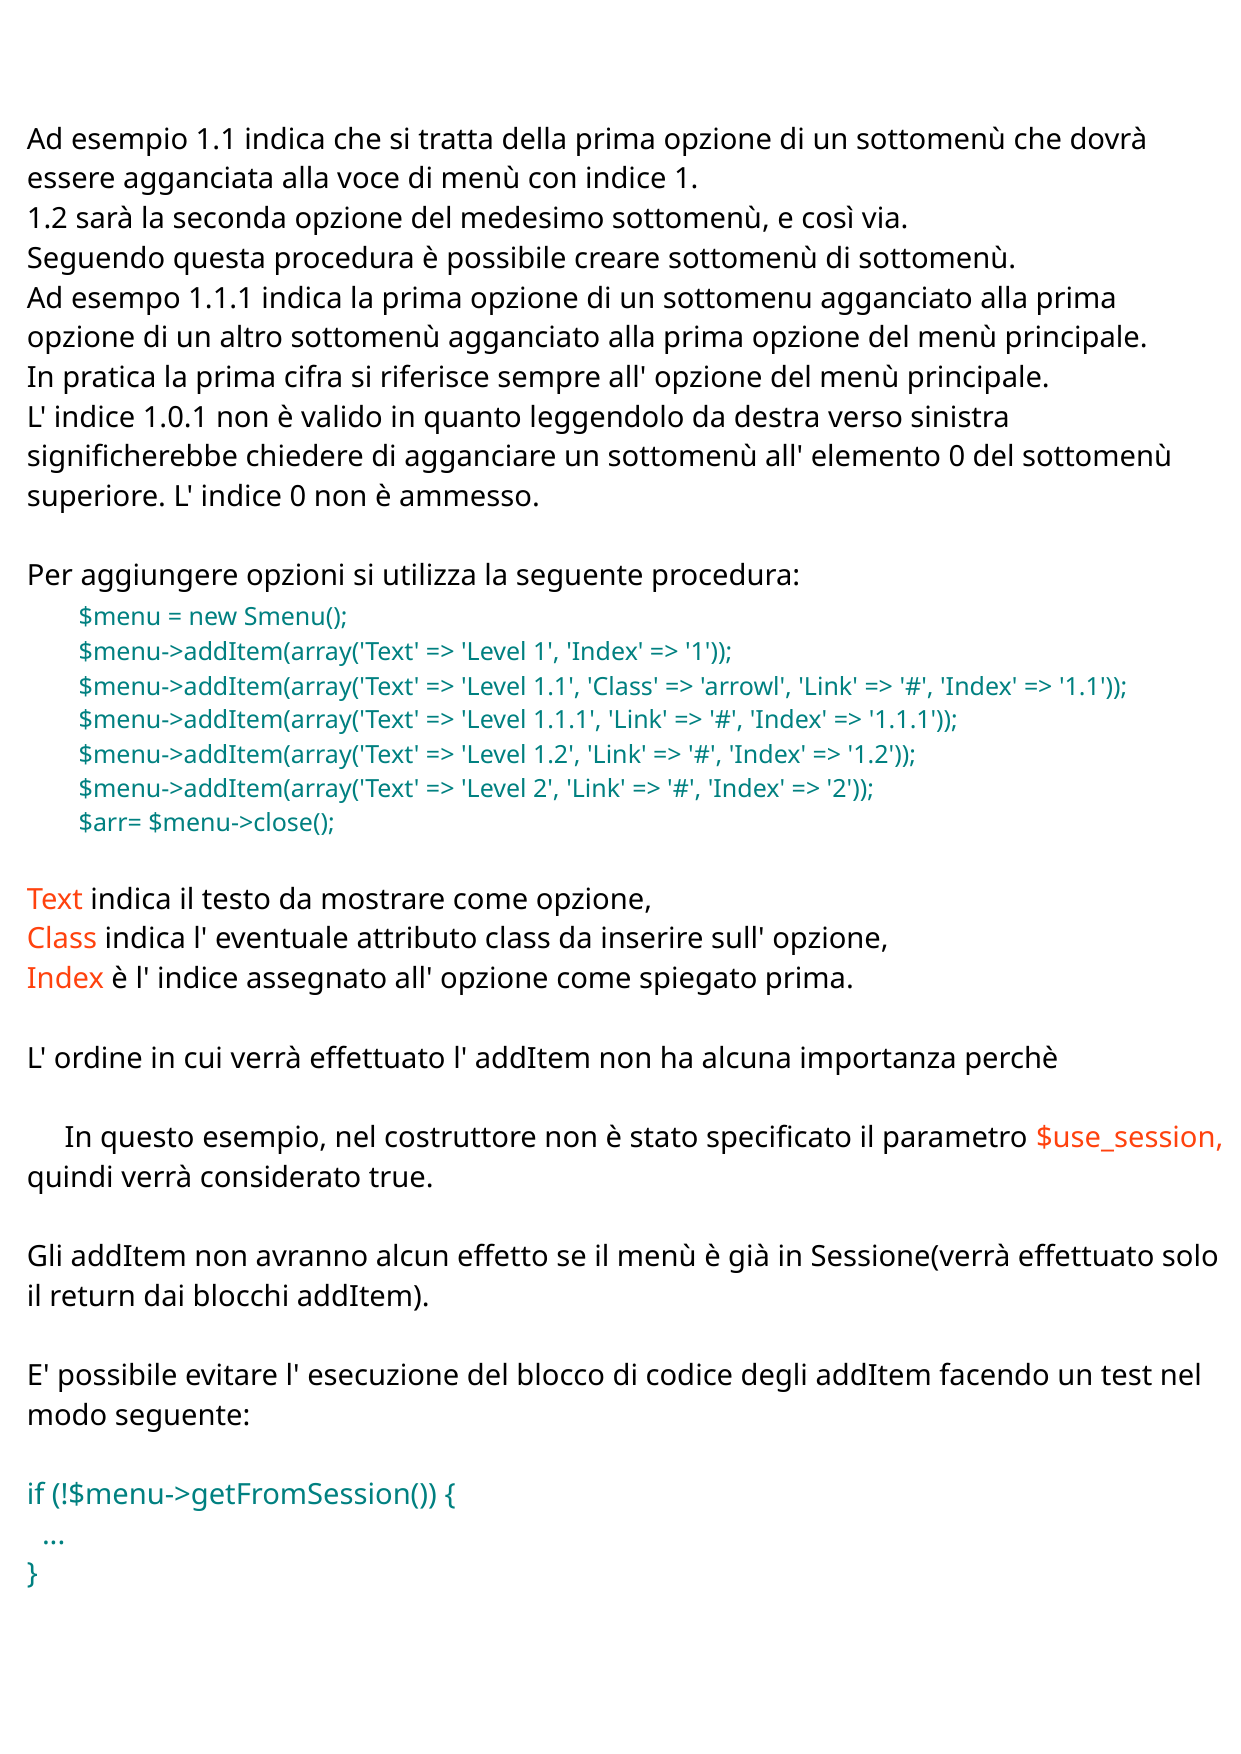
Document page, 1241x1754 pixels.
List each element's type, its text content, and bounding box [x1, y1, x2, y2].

text Index è l' indice assegnato all' opzione come spiegato prima. [27, 957, 1227, 997]
text $menu = new Smenu(); [27, 594, 1227, 634]
text Class indica l' eventuale attributo class da inserire sull' opzione, [27, 918, 1227, 957]
text Text indica il testo da mostrare come opzione, [27, 878, 1227, 918]
text In pratica la prima cifra si riferisce sempre all' opzione del menù principale. [27, 356, 1227, 396]
text Ad esempo 1.1.1 indica la prima opzione di un sottomenu agganciato alla prima opzione di un altro sottomenù agganciato alla prima opzione del menù principale. [27, 277, 1227, 356]
text if (!$menu->getFromSession()) { [27, 1473, 1227, 1513]
text $arr= $menu->close(); [27, 804, 1227, 838]
text $menu->addItem(array('Text' => 'Level 1.1', 'Class' => 'arrowl', 'Link' => '#', 'Index' => '1.1')); [27, 668, 1227, 702]
text Gli addItem non avranno alcun effetto se il menù è già in Sessione(verrà effettuato solo il return dai blocchi addItem). [27, 1235, 1227, 1315]
text } [27, 1553, 1227, 1592]
text $menu->addItem(array('Text' => 'Level 2', 'Link' => '#', 'Index' => '2')); [27, 770, 1227, 804]
text L' ordine in cui verrà effettuato l' addItem non ha alcuna importanza perchè [27, 1037, 1227, 1077]
text In questo esempio, nel costruttore non è stato specificato il parametro $use_session, quindi verrà considerato true. [27, 1116, 1227, 1196]
text $menu->addItem(array('Text' => 'Level 1.2', 'Link' => '#', 'Index' => '1.2')); [27, 736, 1227, 770]
text E' possibile evitare l' esecuzione del blocco di codice degli addItem facendo un test nel modo seguente: [27, 1354, 1227, 1434]
text Seguendo questa procedura è possibile creare sottomenù di sottomenù. [27, 237, 1227, 277]
text $menu->addItem(array('Text' => 'Level 1', 'Index' => '1')); [27, 634, 1227, 668]
text ... [27, 1513, 1227, 1553]
text Ad esempio 1.1 indica che si tratta della prima opzione di un sottomenù che dovrà essere agganciata alla voce di menù con indice 1. [27, 118, 1227, 197]
text $menu->addItem(array('Text' => 'Level 1.1.1', 'Link' => '#', 'Index' => '1.1.1')); [27, 702, 1227, 736]
text L' indice 1.0.1 non è valido in quanto leggendolo da destra verso sinistra significherebbe chiedere di agganciare un sottomenù all' elemento 0 del sottomenù superiore. L' indice 0 non è ammesso. [27, 396, 1227, 515]
text Per aggiungere opzioni si utilizza la seguente procedura: [27, 555, 1227, 594]
text 1.2 sarà la seconda opzione del medesimo sottomenù, e così via. [27, 197, 1227, 237]
